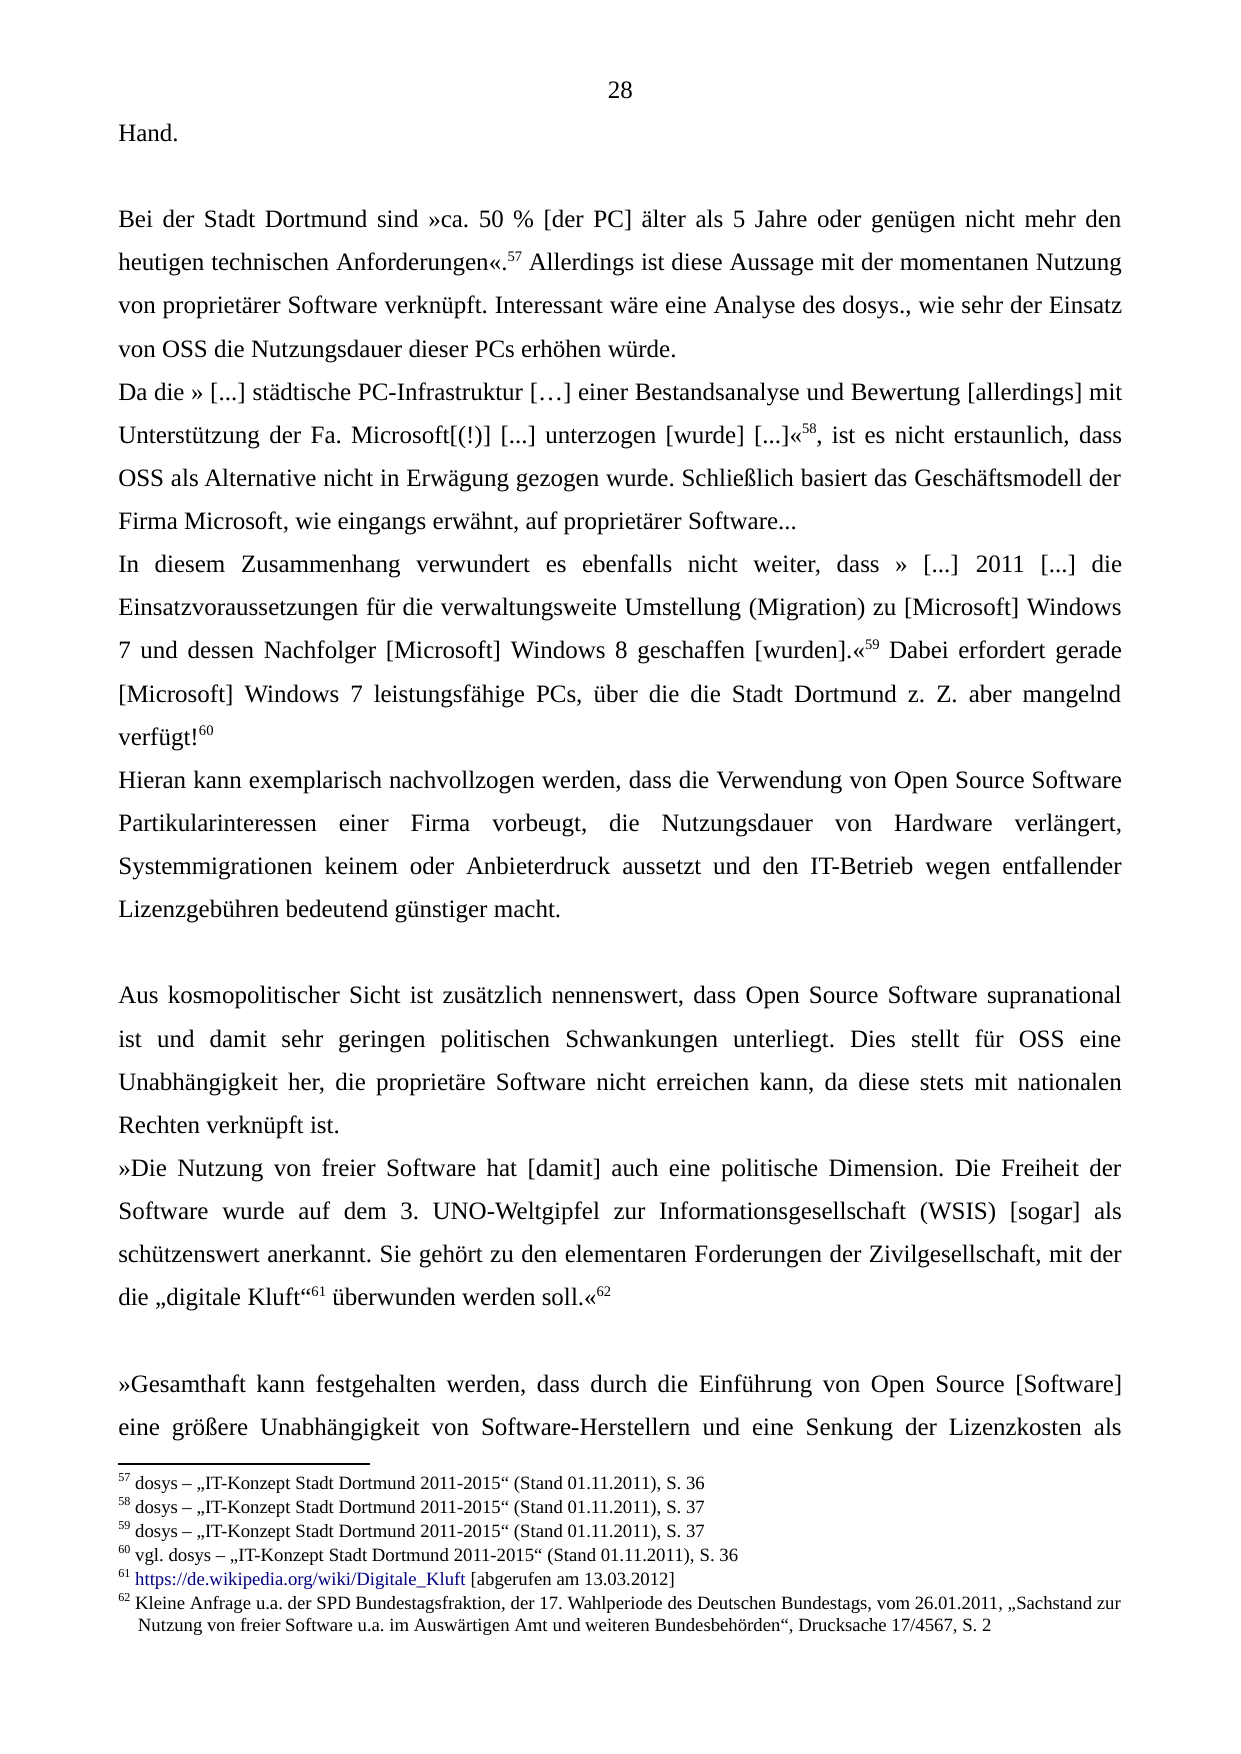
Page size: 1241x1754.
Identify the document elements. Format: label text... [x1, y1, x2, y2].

text Hand. [118, 118, 1122, 147]
text In diesem Zusammenhang verwundert es ebenfalls nicht weiter, dass » [...] 2011 [...] die Einsatzvoraussetzungen für die verwaltungsweite Umstellung (Migration) zu [Microsoft] Windows 7 und dessen Nachfolger [Microsoft] Windows 8 geschaffen [wurden].« Dabei erfordert gerade [Microsoft] Windows 7 leistungsfähige PCs, über die die Stadt Dortmund z. Z. aber mangelnd verfügt! [118, 549, 1122, 751]
text »Die Nutzung von freier Software hat [damit] auch eine politische Dimension. Die Freiheit der Software wurde auf dem 3. UNO-Weltgipfel zur Informationsgesellschaft (WSIS) [sogar] als schützenswert anerkannt. Sie gehört zu den elementaren Forderungen der Zivilgesellschaft, mit der die „digitale Kluft“ überwunden werden soll.« [118, 1153, 1122, 1311]
text Da die » [...] städtische PC-Infrastruktur […] einer Bestandsanalyse und Bewertung [allerdings] mit Unterstützung der Fa. Microsoft[(!)] [...] unterzogen [wurde] [...]«, ist es nicht erstaunlich, dass OSS als Alternative nicht in Erwägung gezogen wurde. Schließlich basiert das Geschäftsmodell der Firma Microsoft, wie eingangs erwähnt, auf proprietärer Software... [118, 377, 1122, 535]
text Nutzung von freier Software u.a. im Auswärtigen Amt und weiteren Bundesbehörden“, Drucksache 17/4567, S. 2 [118, 1614, 1122, 1636]
text https://de.wikipedia.org/wiki/Digitale_Kluft [abgerufen am 13.03.2012] [118, 1566, 1122, 1590]
text vgl. dosys – „IT-Konzept Stadt Dortmund 2011-2015“ (Stand 01.11.2011), S. 36 [118, 1542, 1122, 1566]
text Bei der Stadt Dortmund sind »ca. 50 % [der PC] älter als 5 Jahre oder genügen nicht mehr den heutigen technischen Anforderungen«. Allerdings ist diese Aussage mit der momentanen Nutzung von proprietärer Software verknüpft. Interessant wäre eine Analyse des dosys., wie sehr der Einsatz von OSS die Nutzungsdauer dieser PCs erhöhen würde. [118, 204, 1122, 362]
text dosys – „IT-Konzept Stadt Dortmund 2011-2015“ (Stand 01.11.2011), S. 37 [118, 1494, 1122, 1518]
text Kleine Anfrage u.a. der SPD Bundestagsfraktion, der 17. Wahlperiode des Deutschen Bundestags, vom 26.01.2011, „Sachstand zur [118, 1590, 1122, 1614]
text Hieran kann exemplarisch nachvollzogen werden, dass die Verwendung von Open Source Software Partikularinteressen einer Firma vorbeugt, die Nutzungsdauer von Hardware verlängert, Systemmigrationen keinem oder Anbieterdruck aussetzt und den IT-Betrieb wegen entfallender Lizenzgebühren bedeutend günstiger macht. [118, 765, 1122, 923]
text Aus kosmopolitischer Sicht ist zusätzlich nennenswert, dass Open Source Software supranational ist und damit sehr geringen politischen Schwankungen unterliegt. Dies stellt für OSS eine Unabhängigkeit her, die proprietäre Software nicht erreichen kann, da diese stets mit nationalen Rechten verknüpft ist. [118, 981, 1122, 1139]
text dosys – „IT-Konzept Stadt Dortmund 2011-2015“ (Stand 01.11.2011), S. 36 [118, 1470, 1122, 1494]
text dosys – „IT-Konzept Stadt Dortmund 2011-2015“ (Stand 01.11.2011), S. 37 [118, 1518, 1122, 1542]
text »Gesamthaft kann festgehalten werden, dass durch die Einführung von Open Source [Software] eine größere Unabhängigkeit von Software-Herstellern und eine Senkung der Lizenzkosten als [118, 1369, 1122, 1441]
